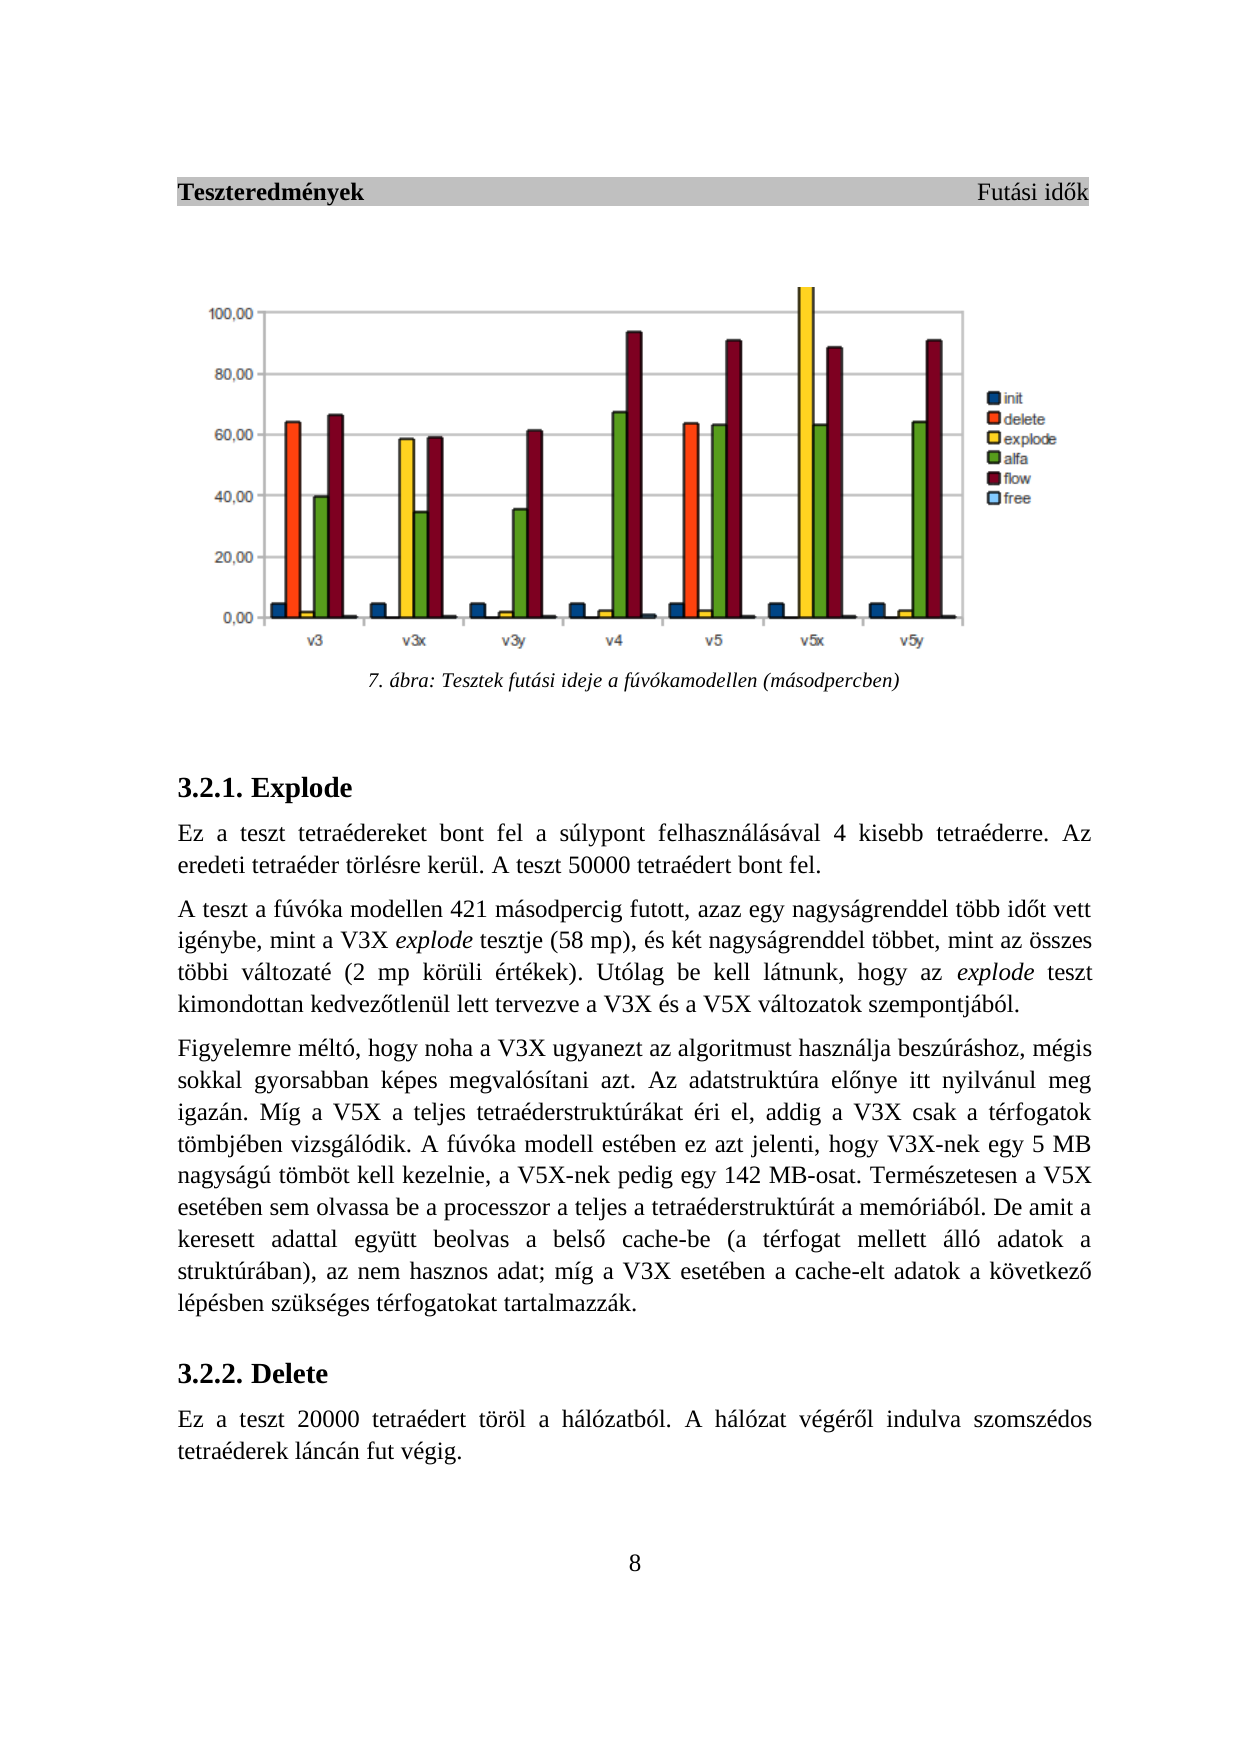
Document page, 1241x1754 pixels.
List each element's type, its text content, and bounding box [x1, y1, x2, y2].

text A teszt a fúvóka modellen 421 másodpercig futott, azaz egy nagyságrenddel több időt vett igénybe, mint a V3X explode tesztje (58 mp), és két nagyságrenddel többet, mint az összes többi változaté (2 mp körüli értékek). Utólag be kell látnunk, hogy az explode teszt kimondottan kedvezőtlenül lett tervezve a V3X és a V5X változatok szempontjából. [177, 893, 1093, 1018]
picture [195, 287, 1078, 653]
subtitle Delete [177, 1356, 1093, 1390]
text Figyelemre méltó, hogy noha a V3X ugyanezt az algoritmust használja beszúráshoz, mégis sokkal gyorsabban képes megvalósítani azt. Az adatstruktúra előnye itt nyilvánul meg igazán. Míg a V5X a teljes tetraéderstruktúrákat éri el, addig a V3X csak a térfogatok tömbjében vizsgálódik. A fúvóka modell estében ez azt jelenti, hogy V3X-nek egy 5 MB nagyságú tömböt kell kezelnie, a V5X-nek pedig egy 142 MB-osat. Természetesen a V5X esetében sem olvassa be a processzor a teljes a tetraéderstruktúrát a memóriából. De amit a keresett adattal együtt beolvas a belső cache-be (a térfogat mellett álló adatok a struktúrában), az nem hasznos adat; míg a V3X esetében a cache-elt adatok a következő lépésben szükséges térfogatokat tartalmazzák. [177, 1033, 1093, 1317]
text Ez a teszt 20000 tetraédert töröl a hálózatból. A hálózat végéről indulva szomszédos tetraéderek láncán fut végig. [177, 1404, 1093, 1465]
text 6. ábra: Tesztek futási ideje a fúvókamodellen (másodpercben) [179, 662, 1091, 691]
subtitle Explode [177, 770, 1093, 804]
text Ez a teszt tetraédereket bont fel a súlypont felhasználásával 4 kisebb tetraéderre. Az eredeti tetraéder törlésre kerül. A teszt 50000 tetraédert bont fel. [177, 818, 1093, 879]
